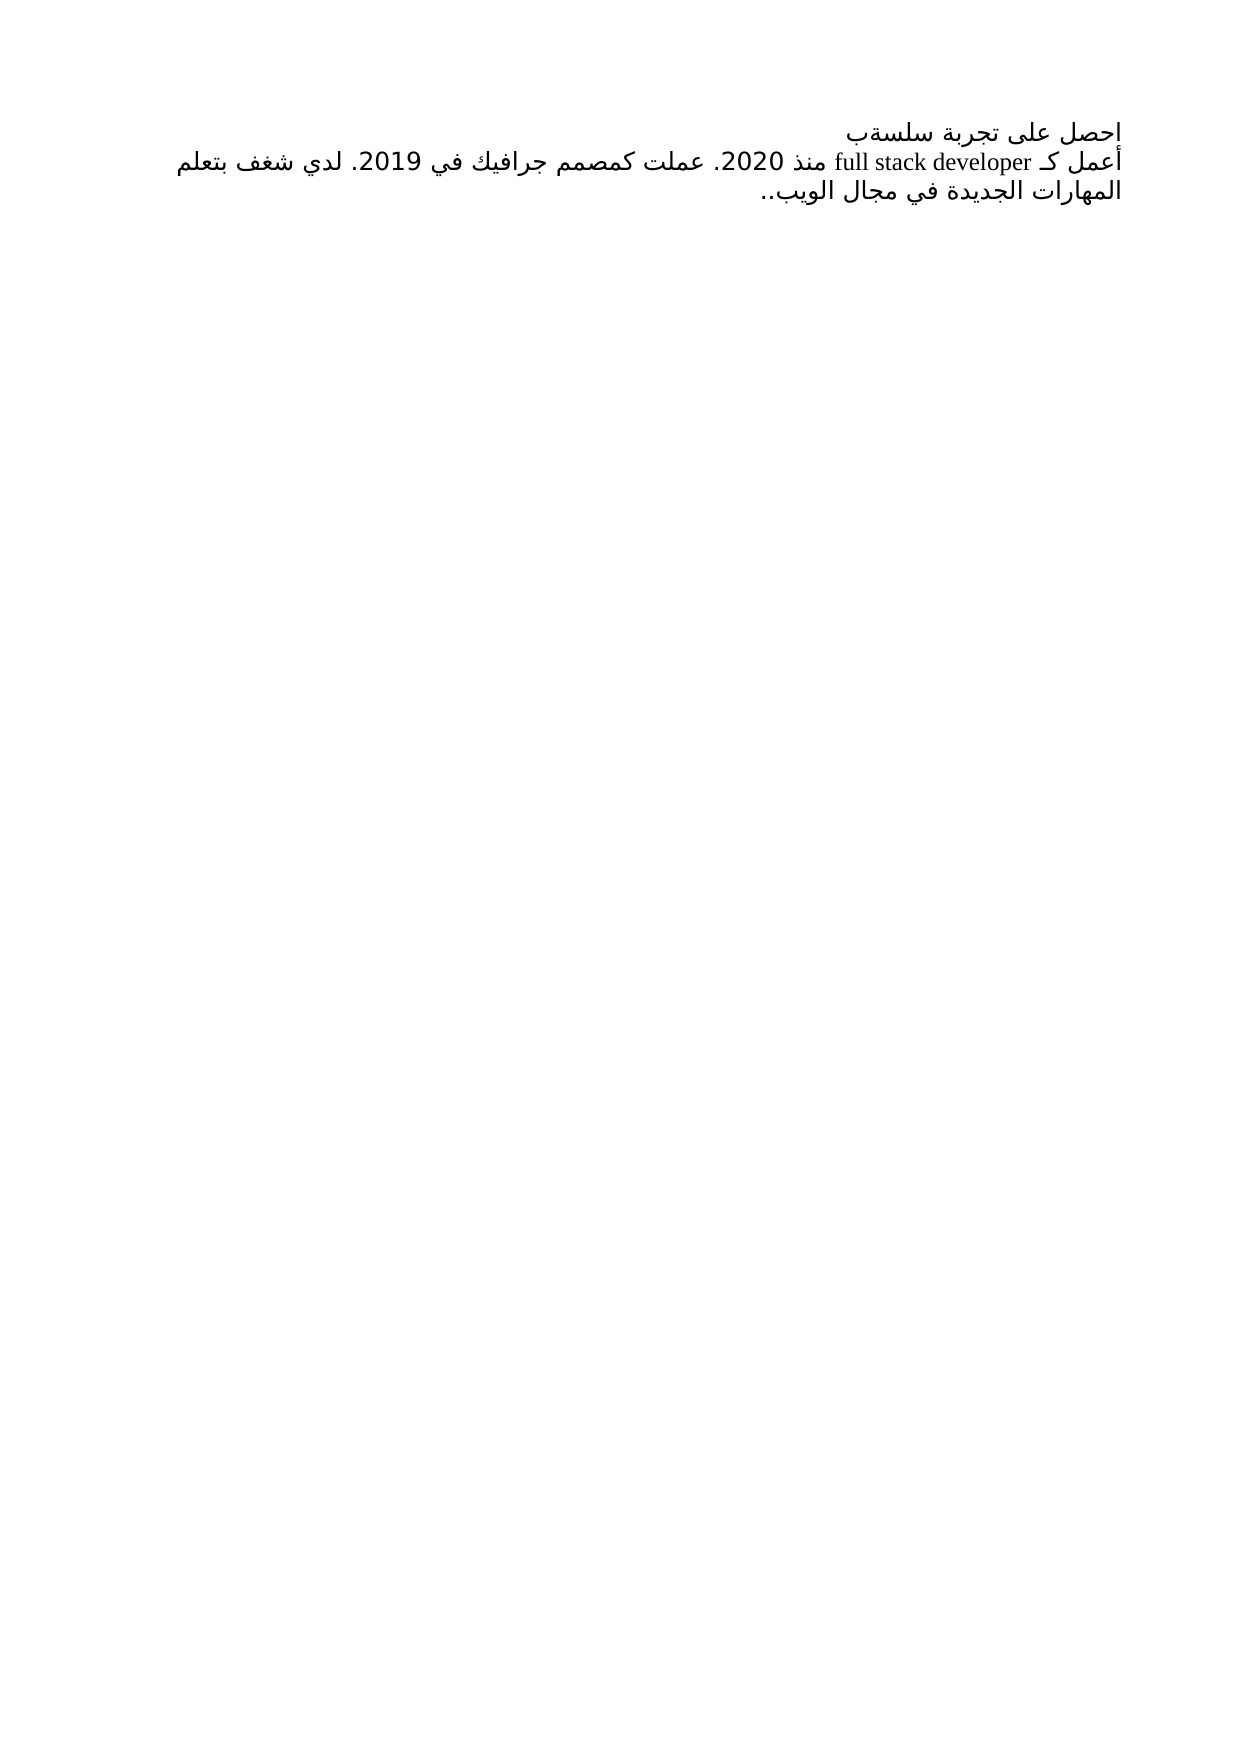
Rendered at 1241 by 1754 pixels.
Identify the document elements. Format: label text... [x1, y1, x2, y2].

text أعمل كـ full stack developer منذ 2020. عملت كمصمم جرافيك في 2019. لدي شغف بتعلم المهارات الجديدة في مجال الويب.. [118, 147, 1122, 206]
text احصل على تجربة سلسةب [118, 118, 1122, 147]
